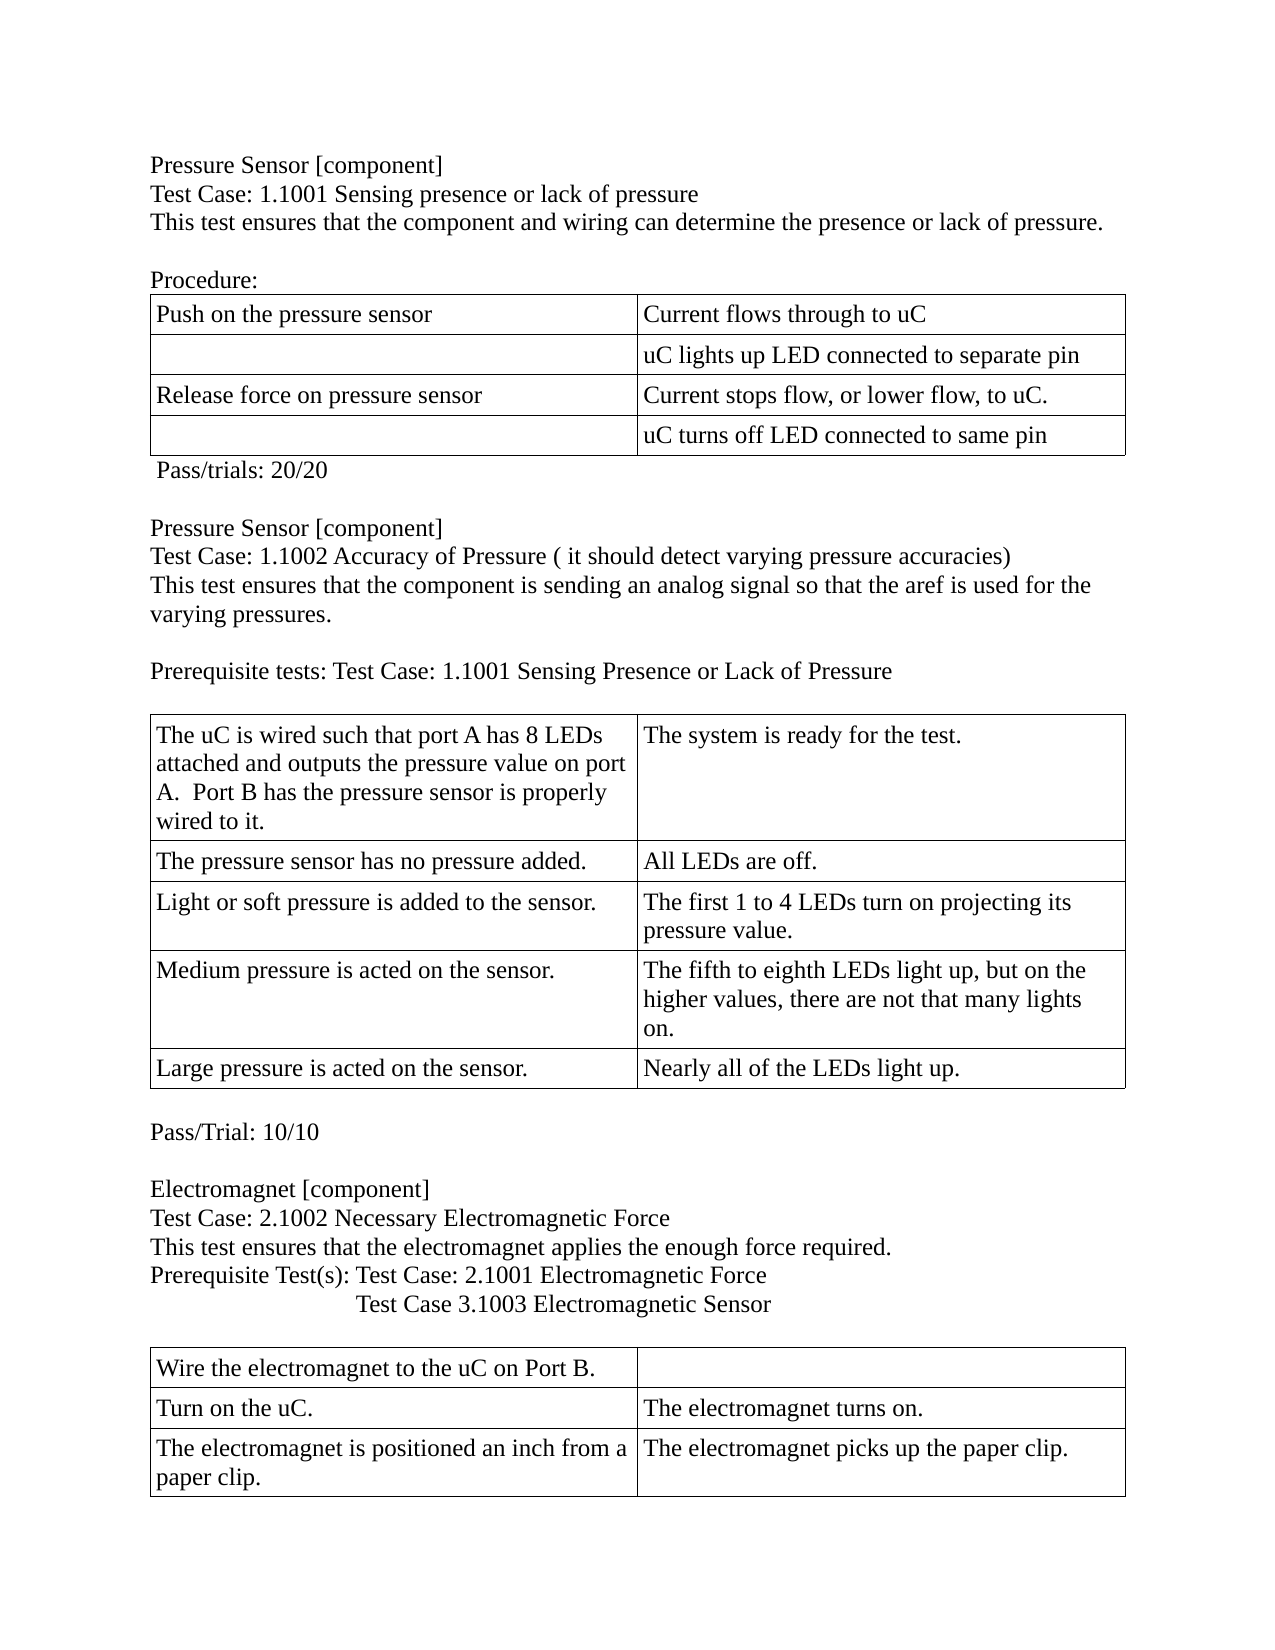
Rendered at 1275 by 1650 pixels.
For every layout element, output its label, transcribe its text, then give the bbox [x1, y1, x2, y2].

table_cell uC lights up LED connected to separate pin [638, 335, 1125, 374]
table_cell The pressure sensor has no pressure added. [151, 841, 637, 881]
text Test Case 3.1003 Electromagnetic Sensor [356, 1289, 1125, 1318]
text Test Case: 2.1002 Necessary Electromagnetic Force [150, 1203, 1125, 1232]
table_cell The electromagnet picks up the paper clip. [638, 1429, 1125, 1496]
table_cell uC turns off LED connected to same pin [638, 416, 1125, 455]
text Prerequisite tests: Test Case: 1.1001 Sensing Presence or Lack of Pressure [150, 656, 1125, 685]
text Pressure Sensor [component] [150, 513, 1125, 541]
table_header The uC is wired such that port A has 8 LEDs attached and outputs the pressure value on port A. Port B has the pressure sensor is properly wired to it. [151, 715, 637, 840]
table_cell The fifth to eighth LEDs light up, but on the higher values, there are not that many lights on. [638, 951, 1125, 1048]
text Electromagnet [component] [150, 1174, 1125, 1203]
text Prerequisite Test(s): Test Case: 2.1001 Electromagnetic Force [150, 1261, 1125, 1289]
table_cell The electromagnet is positioned an inch from a paper clip. [151, 1429, 637, 1496]
text This test ensures that the component and wiring can determine the presence or lack of pressure. [150, 207, 1125, 236]
table_header Wire the electromagnet to the uC on Port B. [151, 1348, 637, 1387]
table_cell Current stops flow, or lower flow, to uC. [638, 375, 1125, 415]
table_cell All LEDs are off. [638, 841, 1125, 881]
table_cell The first 1 to 4 LEDs turn on projecting its pressure value. [638, 882, 1125, 950]
table_header The system is ready for the test. [638, 715, 1125, 840]
text This test ensures that the component is sending an analog signal so that the aref is used for the varying pressures. [150, 570, 1125, 628]
table_header Push on the pressure sensor [151, 295, 637, 334]
table_cell [151, 416, 637, 455]
table_cell The electromagnet turns on. [638, 1388, 1125, 1427]
text Pass/trials: 20/20 [150, 456, 1125, 484]
table_cell Large pressure is acted on the sensor. [151, 1049, 637, 1088]
table_cell Light or soft pressure is added to the sensor. [151, 882, 637, 950]
table_header [638, 1348, 1125, 1387]
text Test Case: 1.1002 Accuracy of Pressure ( it should detect varying pressure accuracies) [150, 541, 1125, 570]
text Pass/Trial: 10/10 [150, 1117, 1125, 1146]
table_cell Turn on the uC. [151, 1388, 637, 1427]
text Pressure Sensor [component] [150, 150, 1125, 179]
table_header Current flows through to uC [638, 295, 1125, 334]
table_cell [151, 335, 637, 374]
table_cell Release force on pressure sensor [151, 375, 637, 415]
text This test ensures that the electromagnet applies the enough force required. [150, 1232, 1125, 1261]
text Test Case: 1.1001 Sensing presence or lack of pressure [150, 179, 1125, 207]
table_cell Medium pressure is acted on the sensor. [151, 951, 637, 1048]
text Procedure: [150, 265, 1125, 294]
table_cell Nearly all of the LEDs light up. [638, 1049, 1125, 1088]
